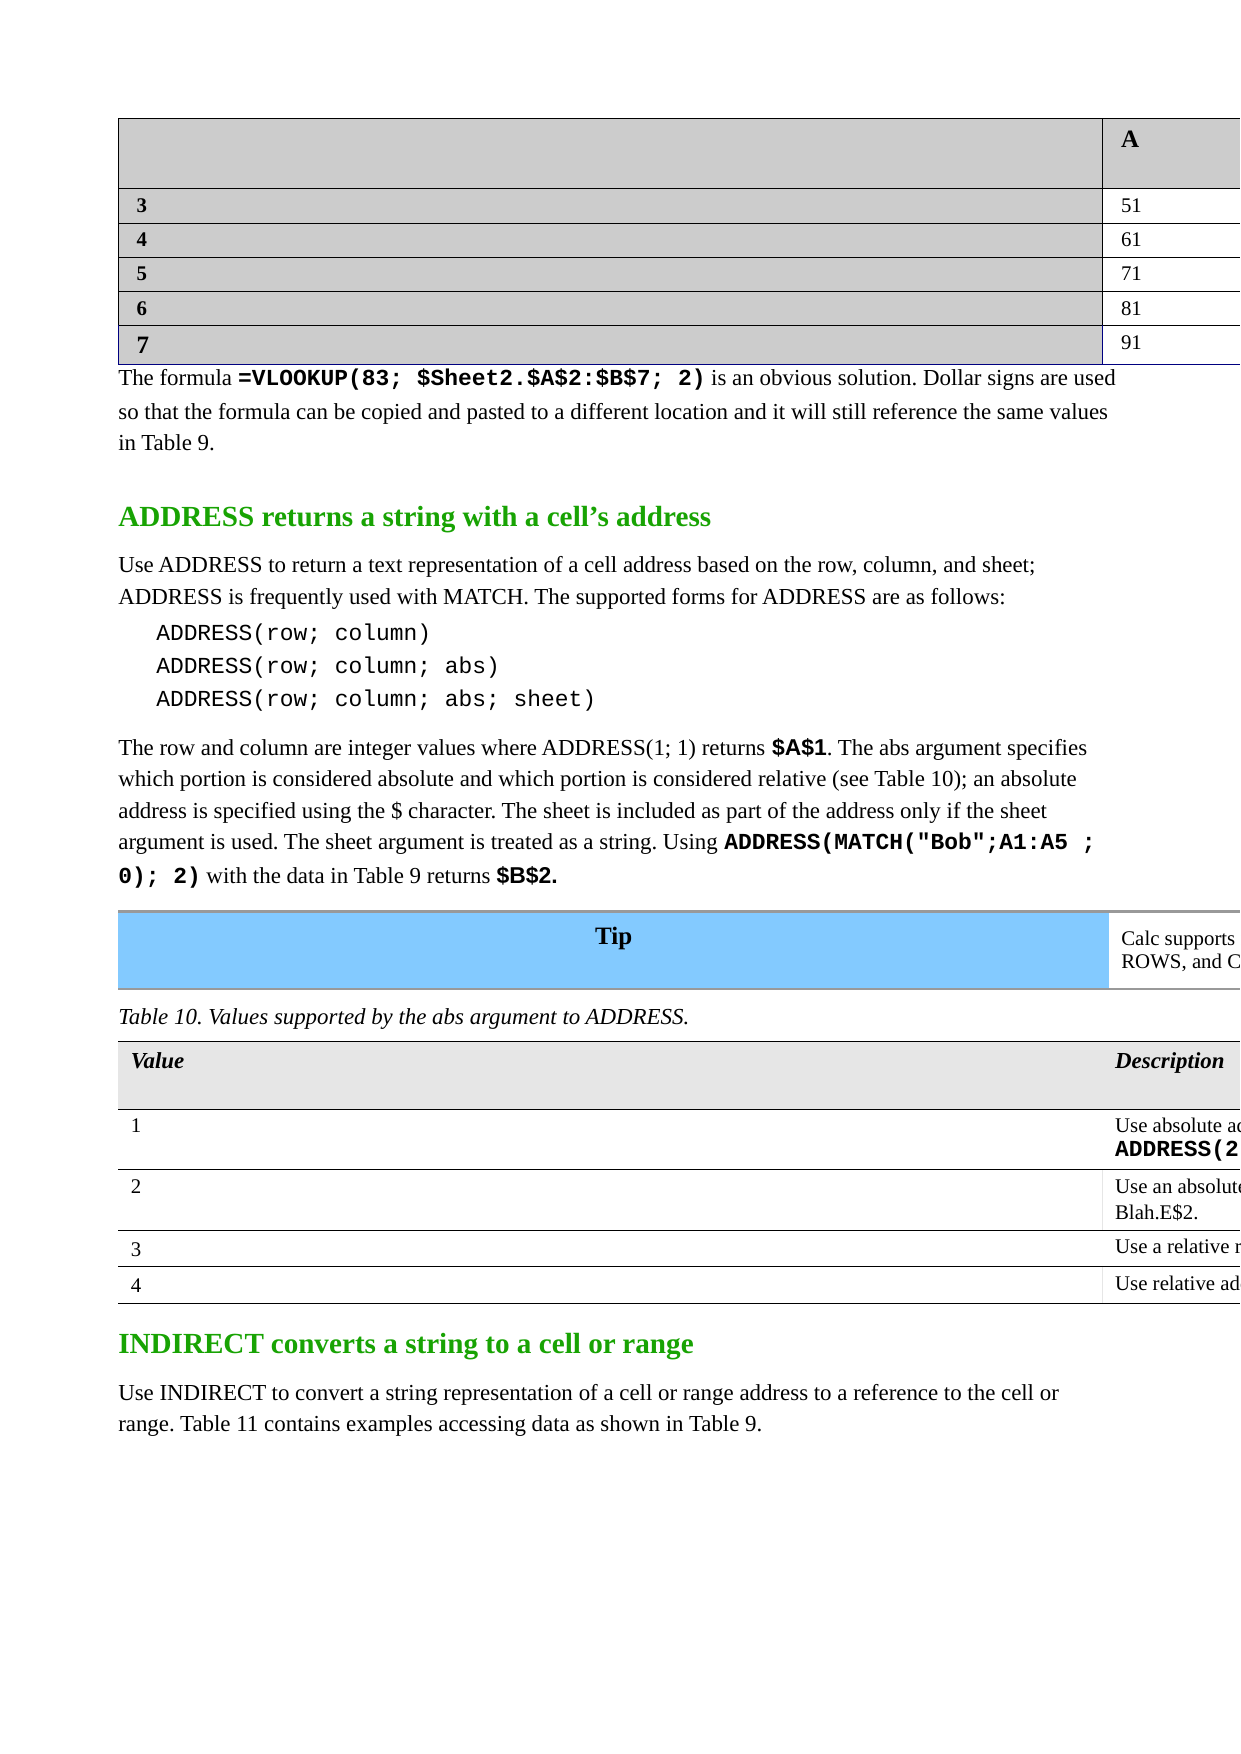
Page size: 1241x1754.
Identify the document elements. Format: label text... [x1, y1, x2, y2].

table_cell 91 [1103, 326, 1240, 364]
table_cell 1 [118, 1110, 1102, 1169]
table_cell Use absolute addressing. This is the default value if the argument is missing or an invalid value is used. ADDRESS(2; 5; 1) returns $E$2. [1103, 1110, 1240, 1169]
table_cell 51 [1103, 189, 1240, 223]
table_cell 81 [1103, 292, 1240, 325]
text The row and column are integer values where ADDRESS(1; 1) returns $A$1. The abs argument specifies which portion is considered absolute and which portion is considered relative (see Table 10); an absolute address is specified using the $ character. The sheet is included as part of the address only if the sheet argument is used. The sheet argument is treated as a string. Using ADDRESS(MATCH("Bob";A1:A5 ; 0); 2) with the data in Table 9 returns $B$2. [118, 733, 1122, 890]
table_cell 3 [118, 1231, 1102, 1266]
text The formula =VLOOKUP(83; $Sheet2.$A$2:$B$7; 2) is an obvious solution. Dollar signs are used so that the formula can be copied and pasted to a different location and it will still reference the same values in Table 9. [118, 365, 1122, 456]
table_header Tip [118, 913, 1109, 988]
table_cell Use a relative row reference and an absolute column reference. ADDRESS(2; 5; 3) returns $E2. [1103, 1231, 1240, 1266]
table_cell 61 [1103, 224, 1240, 257]
table_header [119, 119, 1102, 188]
table_header A [1103, 119, 1240, 188]
table_cell 7 [119, 326, 1102, 364]
table_header Calc supports numerous powerful functions that are not discussed here. For example, the ROW, COLUMN, ROWS, and COLUMNS statements are not discussed; a curious person would investigate these functions. [1109, 913, 1240, 988]
table_cell 3 [119, 189, 1102, 223]
table_cell 5 [119, 258, 1102, 291]
text Table 10. Values supported by the abs argument to ADDRESS. [118, 1003, 1122, 1029]
text ADDRESS(row; column; abs; sheet) [156, 688, 1092, 714]
table_cell 2 [118, 1170, 1102, 1230]
text ADDRESS(row; column) [156, 621, 1092, 647]
table_header Value [118, 1042, 1102, 1109]
text Use INDIRECT to convert a string representation of a cell or range address to a reference to the cell or range. Table 11 contains examples accessing data as shown in Table 9. [118, 1379, 1122, 1437]
table_cell Use an absolute row reference and a relative column reference. ADDRESS(2; 5; 2; "Blah") returns Blah.E$2. [1103, 1170, 1240, 1230]
text INDIRECT converts a string to a cell or range [118, 1326, 1122, 1360]
text ADDRESS returns a string with a cell’s address [118, 499, 1122, 532]
table_header Description [1103, 1042, 1240, 1109]
table_cell Use relative addressing. ADDRESS(2; 5; 4) returns E2. [1103, 1267, 1240, 1303]
table_cell 6 [119, 292, 1102, 325]
table_cell 4 [118, 1267, 1102, 1303]
text ADDRESS(row; column; abs) [156, 654, 1092, 680]
table_cell 71 [1103, 258, 1240, 291]
table_cell 4 [119, 224, 1102, 257]
text Use ADDRESS to return a text representation of a cell address based on the row, column, and sheet; ADDRESS is frequently used with MATCH. The supported forms for ADDRESS are as follows: [118, 551, 1122, 609]
